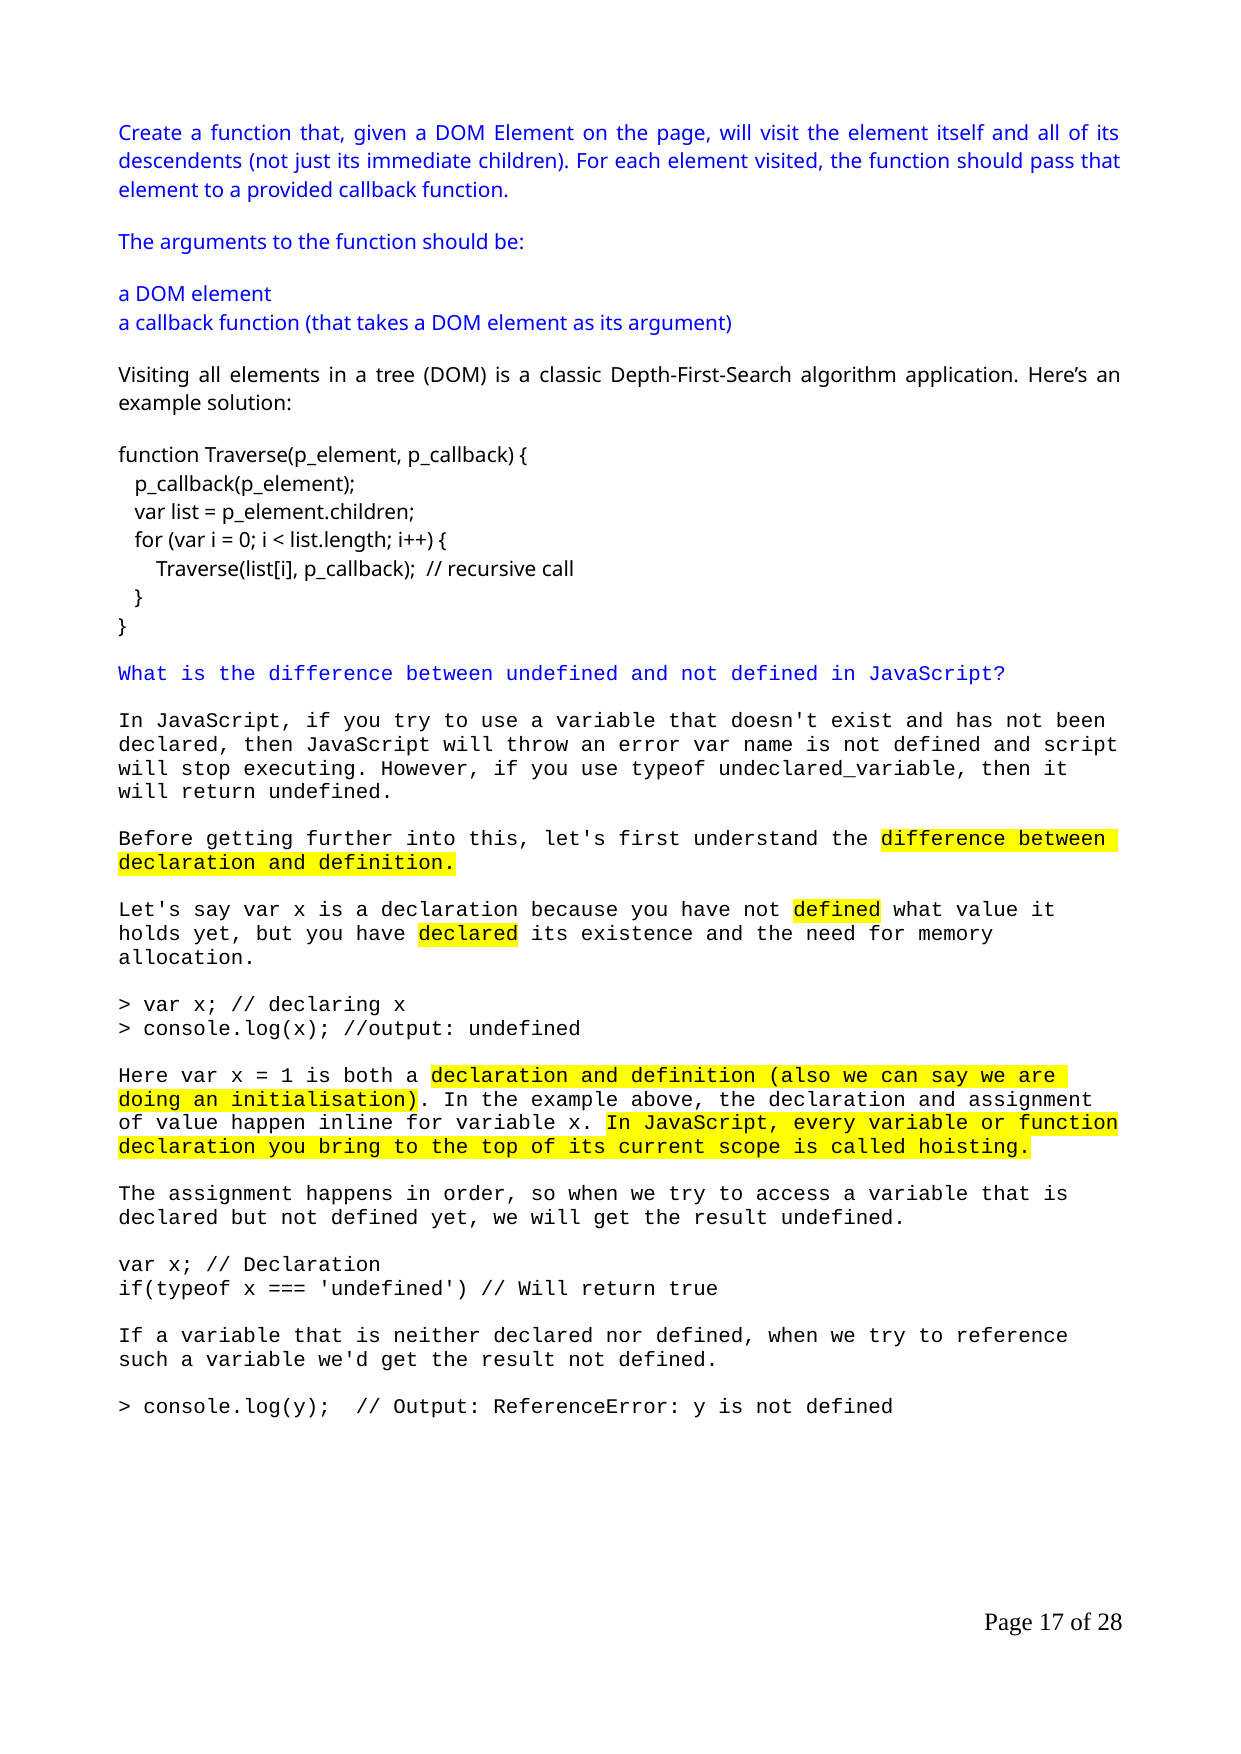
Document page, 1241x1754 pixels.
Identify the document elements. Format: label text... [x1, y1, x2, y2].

text a callback function (that takes a DOM element as its argument) [118, 308, 1122, 336]
text > console.log(y); // Output: ReferenceError: y is not defined [118, 1396, 1122, 1419]
text function Traverse(p_element, p_callback) { [118, 440, 1122, 469]
text } [118, 611, 1122, 639]
text for (var i = 0; i < list.length; i++) { [118, 526, 1122, 554]
text var x; // Declaration [118, 1254, 1122, 1278]
text Visiting all elements in a tree (DOM) is a classic Depth-First-Search algorithm application. Here’s an example solution: [118, 360, 1122, 417]
text > console.log(x); //output: undefined [118, 1018, 1122, 1041]
text p_callback(p_element); [118, 469, 1122, 497]
text Before getting further into this, let's first understand the difference between declaration and definition. [118, 828, 1122, 876]
text In JavaScript, if you try to use a variable that doesn't exist and has not been declared, then JavaScript will throw an error var name is not defined and script will stop executing. However, if you use typeof undeclared_variable, then it will return undefined. [118, 710, 1122, 805]
text if(typeof x === 'undefined') // Will return true [118, 1278, 1122, 1301]
text Here var x = 1 is both a declaration and definition (also we can say we are doing an initialisation). In the example above, the declaration and assignment of value happen inline for variable x. In JavaScript, every variable or function declaration you bring to the top of its current scope is called hoisting. [118, 1065, 1122, 1159]
text What is the difference between undefined and not defined in JavaScript? [118, 663, 1122, 687]
text Create a function that, given a DOM Element on the page, will visit the element itself and all of its descendents (not just its immediate children). For each element visited, the function should pass that element to a provided callback function. [118, 118, 1122, 203]
text Let's say var x is a declaration because you have not defined what value it holds yet, but you have declared its existence and the need for memory allocation. [118, 899, 1122, 970]
text var list = p_element.children; [118, 497, 1122, 526]
text a DOM element [118, 279, 1122, 308]
text The assignment happens in order, so when we try to access a variable that is declared but not defined yet, we will get the result undefined. [118, 1183, 1122, 1230]
text } [118, 582, 1122, 611]
text > var x; // declaring x [118, 994, 1122, 1018]
text Traverse(list[i], p_callback); // recursive call [118, 554, 1122, 582]
text The arguments to the function should be: [118, 227, 1122, 256]
text If a variable that is neither declared nor defined, when we try to reference such a variable we'd get the result not defined. [118, 1325, 1122, 1372]
